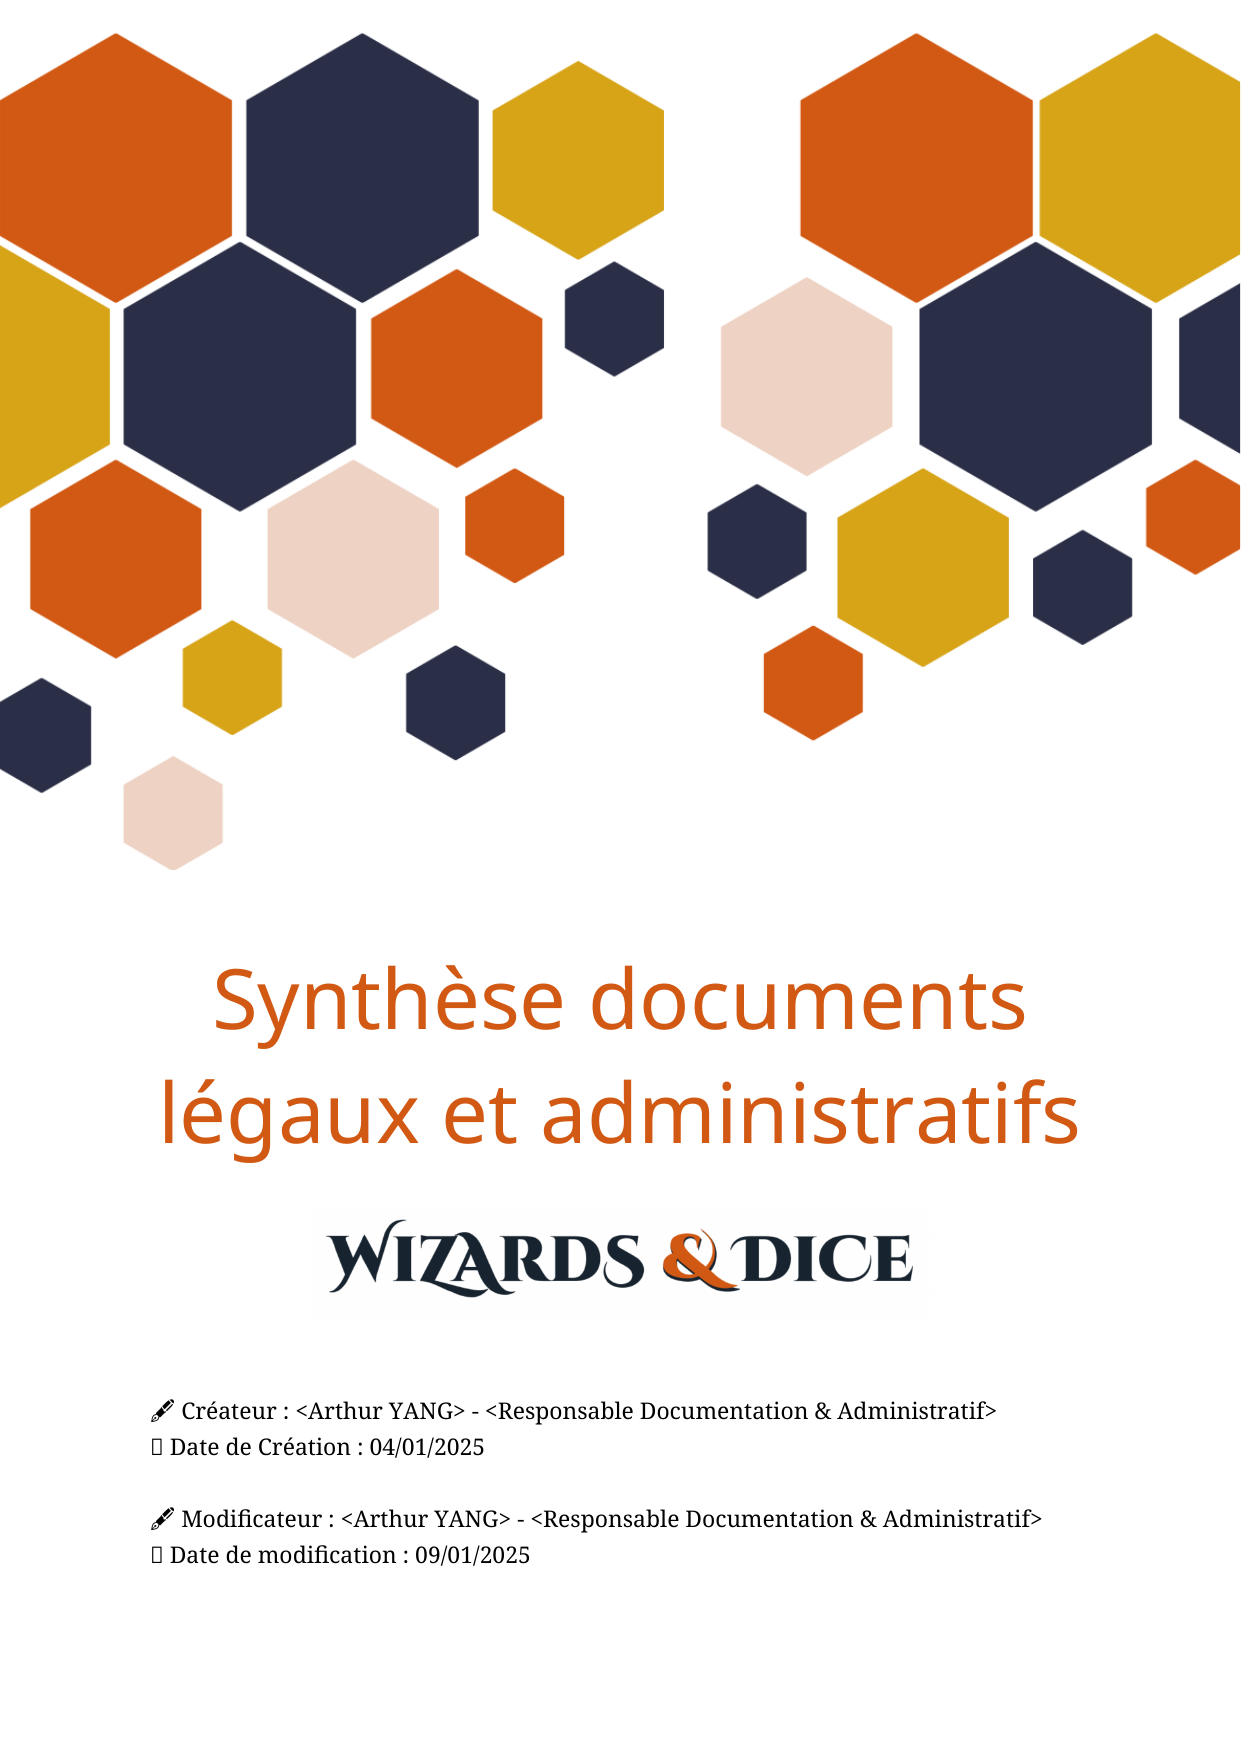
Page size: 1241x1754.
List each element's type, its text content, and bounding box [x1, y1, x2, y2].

text 🖋️ Créateur : <Arthur YANG> - <Responsable Documentation & Administratif> [150, 1395, 1090, 1426]
text 📅 Date de Création : 04/01/2025 [150, 1431, 1090, 1462]
title Synthèse documents légaux et administratifs [150, 941, 1090, 1168]
text 🖋️ Modificateur : <Arthur YANG> - <Responsable Documentation & Administratif> [150, 1503, 1090, 1534]
text 📅 Date de modification : 09/01/2025 [150, 1539, 1090, 1570]
picture [0, 18, 1241, 870]
picture [307, 1210, 934, 1319]
